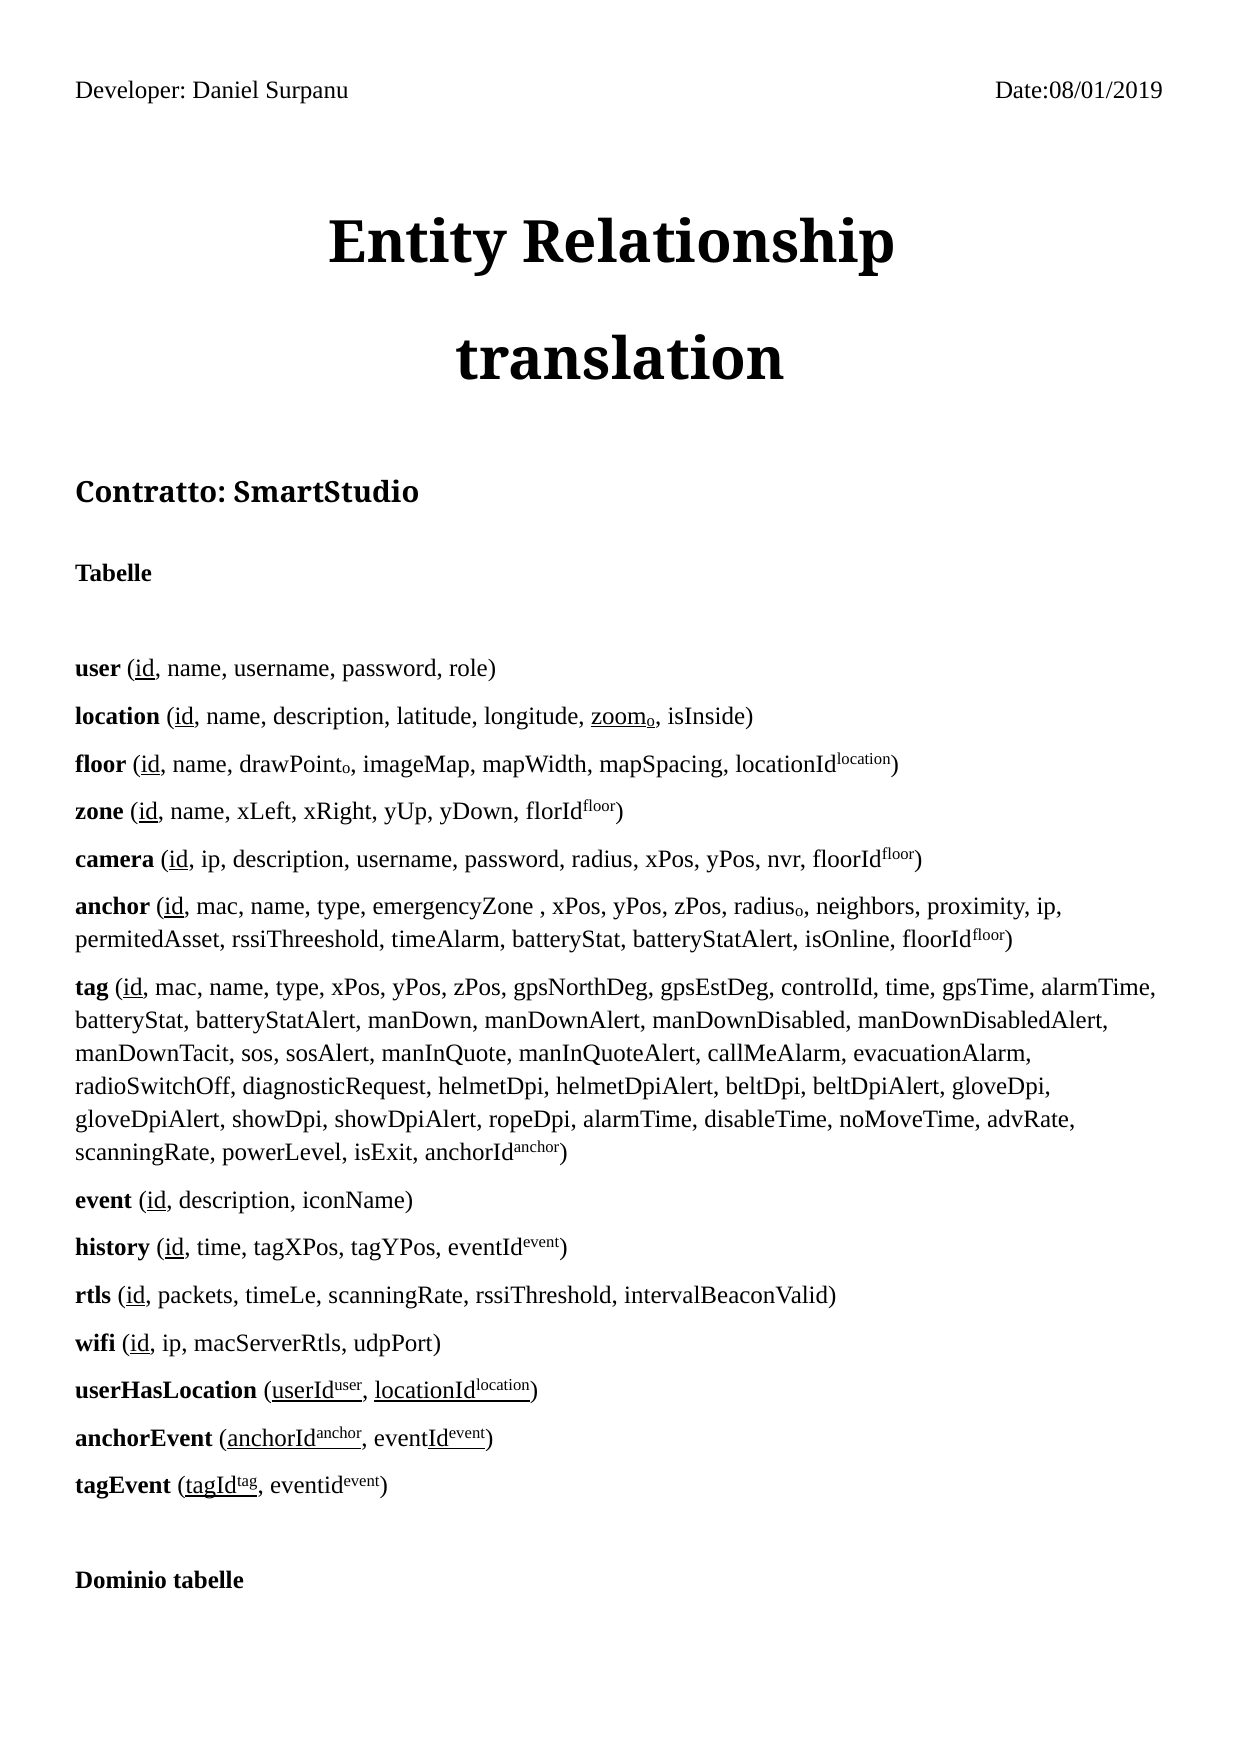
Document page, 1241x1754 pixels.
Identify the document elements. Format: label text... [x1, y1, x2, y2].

text camera (id, ip, description, username, password, radius, xPos, yPos, nvr, floorIdfloor) [75, 844, 1166, 873]
text Tabelle [75, 558, 1166, 587]
text Entity Relationship [75, 200, 1166, 279]
text anchor (id, mac, name, type, emergencyZone , xPos, yPos, zPos, radiuso, neighbors, proximity, ip, permitedAsset, rssiThreeshold, timeAlarm, batteryStat, batteryStatAlert, isOnline, floorIdfloor) [75, 891, 1166, 953]
text floor (id, name, drawPointo, imageMap, mapWidth, mapSpacing, locationIdlocation) [75, 749, 1166, 777]
text userHasLocation (userIduser, locationIdlocation) [75, 1375, 1166, 1404]
text location (id, name, description, latitude, longitude, zoomo, isInside) [75, 701, 1166, 730]
text Dominio tabelle [75, 1566, 1166, 1594]
text wifi (id, ip, macServerRtls, udpPort) [75, 1328, 1166, 1356]
text user (id, name, username, password, role) [75, 653, 1166, 682]
text event (id, description, iconName) [75, 1185, 1166, 1213]
text translation [75, 317, 1166, 396]
text zone (id, name, xLeft, xRight, yUp, yDown, florIdfloor) [75, 796, 1166, 825]
text anchorEvent (anchorIdanchor, eventIdevent) [75, 1423, 1166, 1452]
text tag (id, mac, name, type, xPos, yPos, zPos, gpsNorthDeg, gpsEstDeg, controlId, time, gpsTime, alarmTime, batteryStat, batteryStatAlert, manDown, manDownAlert, manDownDisabled, manDownDisabledAlert, manDownTacit, sos, sosAlert, manInQuote, manInQuoteAlert, callMeAlarm, evacuationAlarm, radioSwitchOff, diagnosticRequest, helmetDpi, helmetDpiAlert, beltDpi, beltDpiAlert, gloveDpi, gloveDpiAlert, showDpi, showDpiAlert, ropeDpi, alarmTime, disableTime, noMoveTime, advRate, scanningRate, powerLevel, isExit, anchorIdanchor) [75, 972, 1166, 1166]
text rtls (id, packets, timeLe, scanningRate, rssiThreshold, intervalBeaconValid) [75, 1280, 1166, 1309]
text tagEvent (tagIdtag, eventidevent) [75, 1470, 1166, 1499]
subtitle Contratto: SmartStudio [75, 471, 1166, 511]
text history (id, time, tagXPos, tagYPos, eventIdevent) [75, 1232, 1166, 1261]
